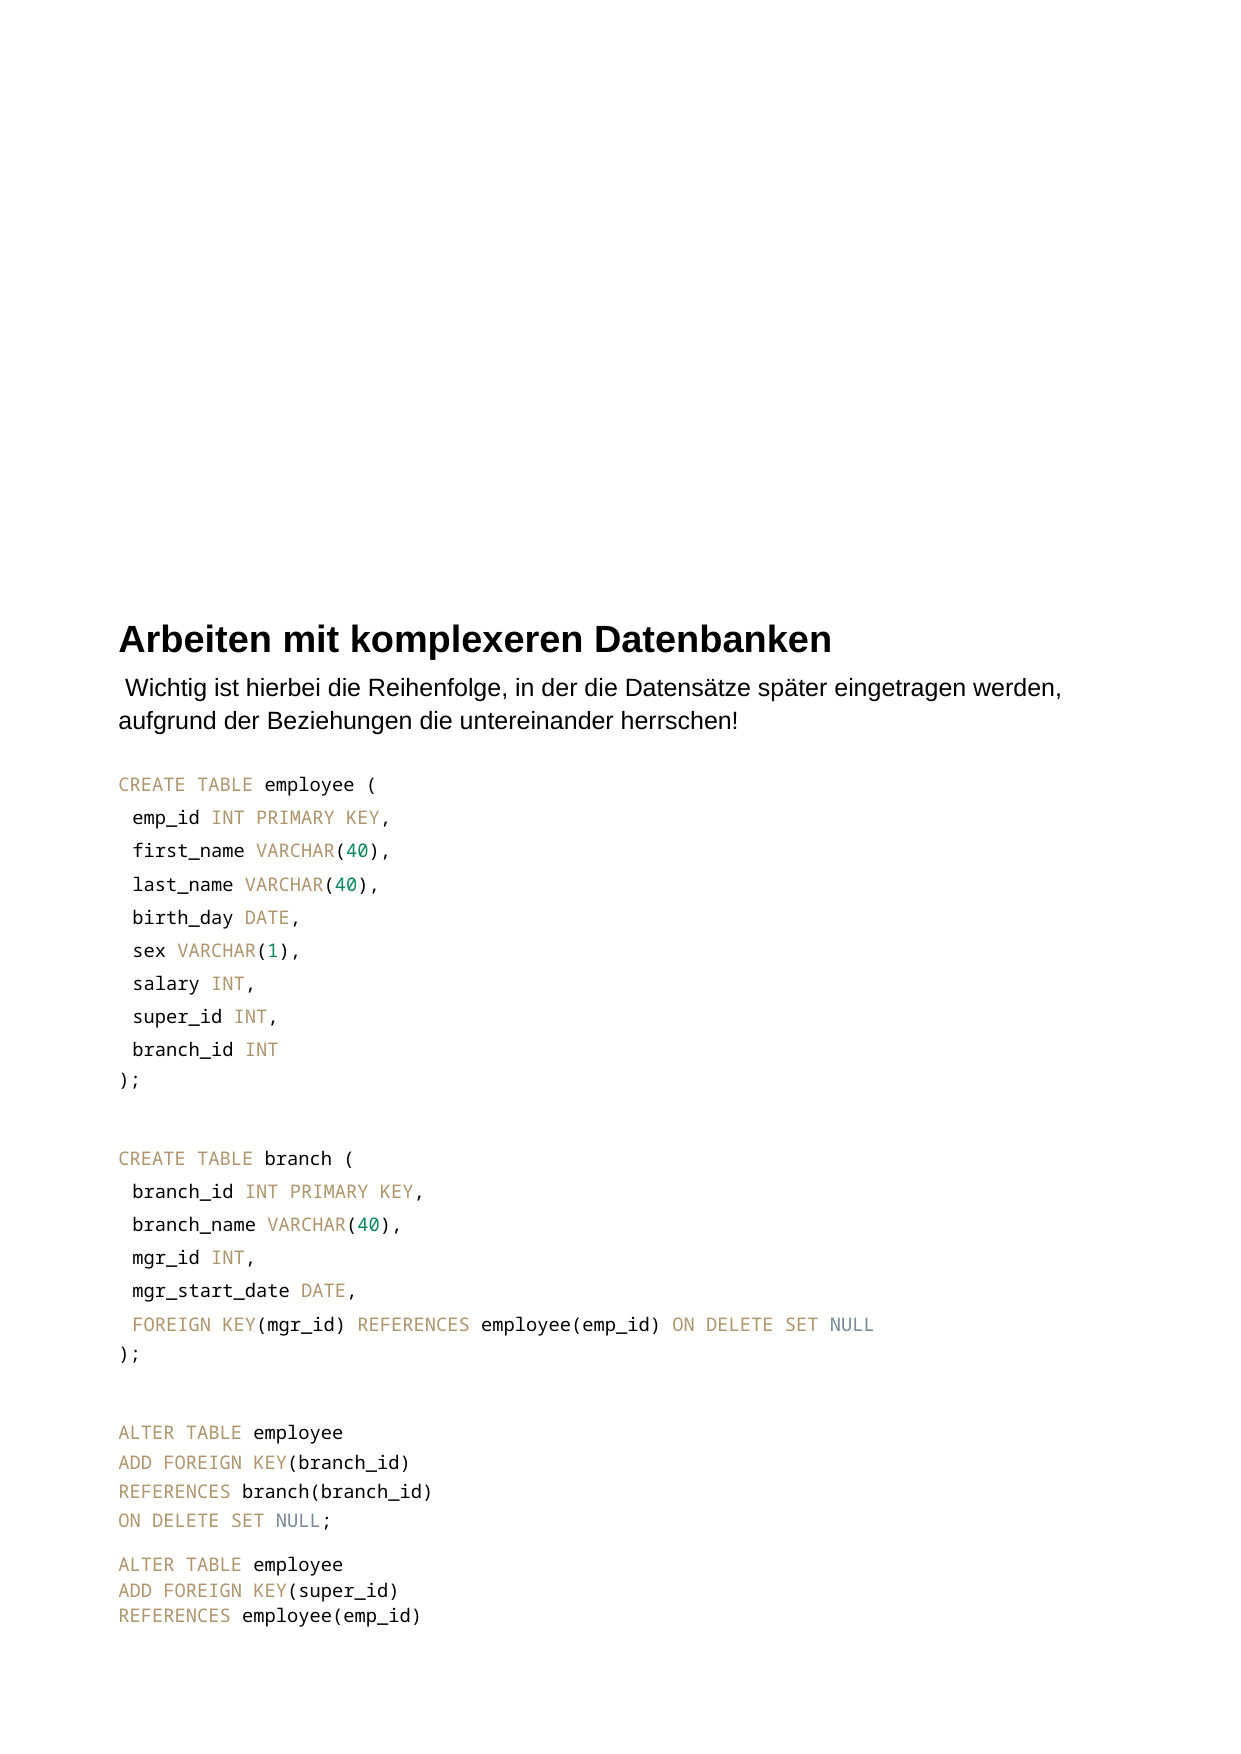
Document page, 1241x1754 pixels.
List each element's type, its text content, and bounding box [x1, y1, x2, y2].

text REFERENCES employee(emp_id) [118, 1602, 1122, 1628]
subtitle Arbeiten mit komplexeren Datenbanken [118, 617, 1122, 661]
text Wichtig ist hierbei die Reihenfolge, in der die Datensätze später eingetragen werden, aufgrund der Beziehungen die untereinander herrschen! CREATE TABLE employee ( emp_id INT PRIMARY KEY, first_name VARCHAR(40), last_name VARCHAR(40), birth_day DATE, sex VARCHAR(1), salary INT, super_id INT, branch_id INT ); [118, 673, 1122, 1091]
text CREATE TABLE branch ( branch_id INT PRIMARY KEY, branch_name VARCHAR(40), mgr_id INT, mgr_start_date DATE, FOREIGN KEY(mgr_id) REFERENCES employee(emp_id) ON DELETE SET NULL ); [118, 1110, 1122, 1366]
text ADD FOREIGN KEY(super_id) [118, 1577, 1122, 1602]
text ALTER TABLE employee [118, 1551, 1122, 1577]
text [118, 118, 1122, 191]
text ALTER TABLE employee ADD FOREIGN KEY(branch_id) REFERENCES branch(branch_id) ON DELETE SET NULL; [118, 1384, 1122, 1533]
